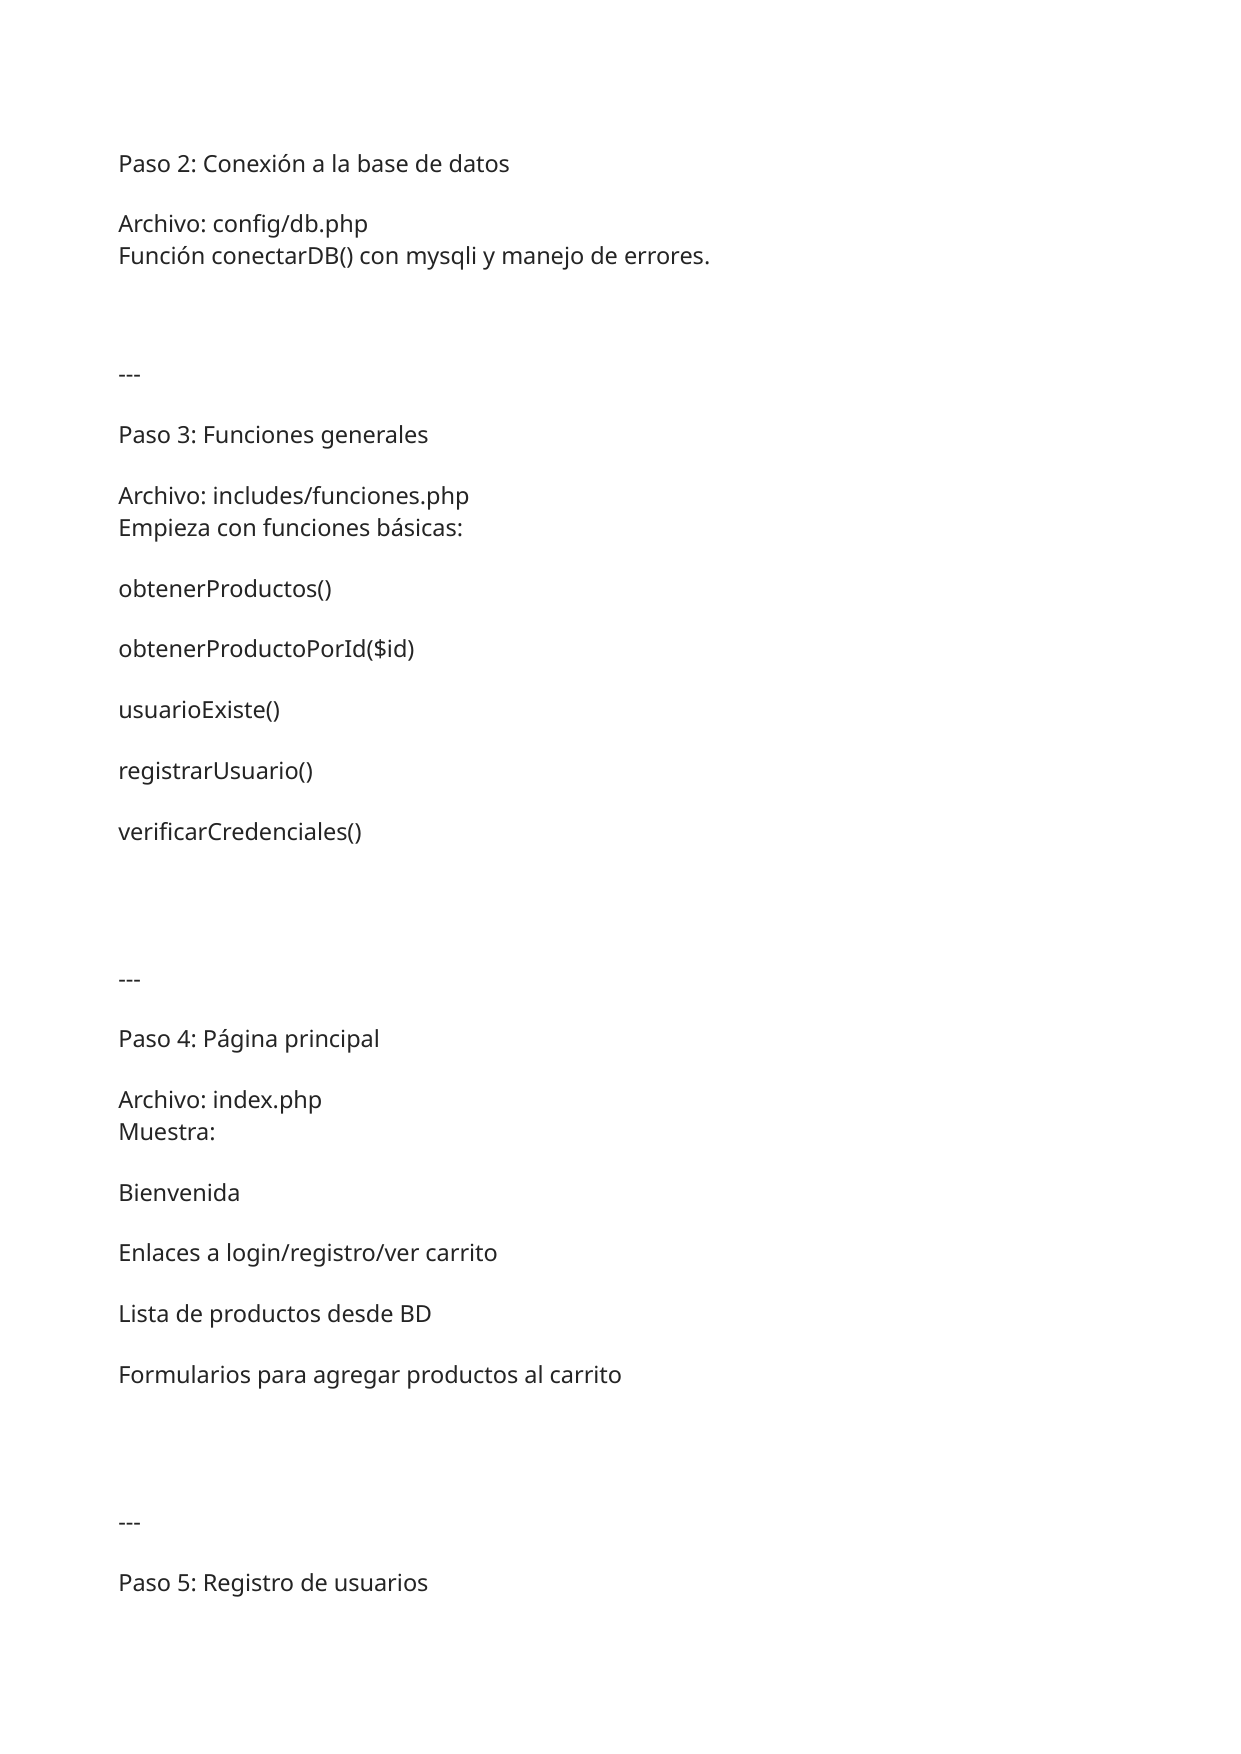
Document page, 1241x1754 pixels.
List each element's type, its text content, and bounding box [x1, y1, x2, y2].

text --- Paso 2: Conexión a la base de datos Archivo: config/db.php Función conectarDB() con mysqli y manejo de errores. --- Paso 3: Funciones generales Archivo: includes/funciones.php Empieza con funciones básicas: obtenerProductos() obtenerProductoPorId($id) usuarioExiste() registrarUsuario() verificarCredenciales() --- Paso 4: Página principal Archivo: index.php Muestra: Bienvenida Enlaces a login/registro/ver carrito Lista de productos desde BD Formularios para agregar productos al carrito --- Paso 5: Registro de usuarios [118, 118, 1122, 1627]
